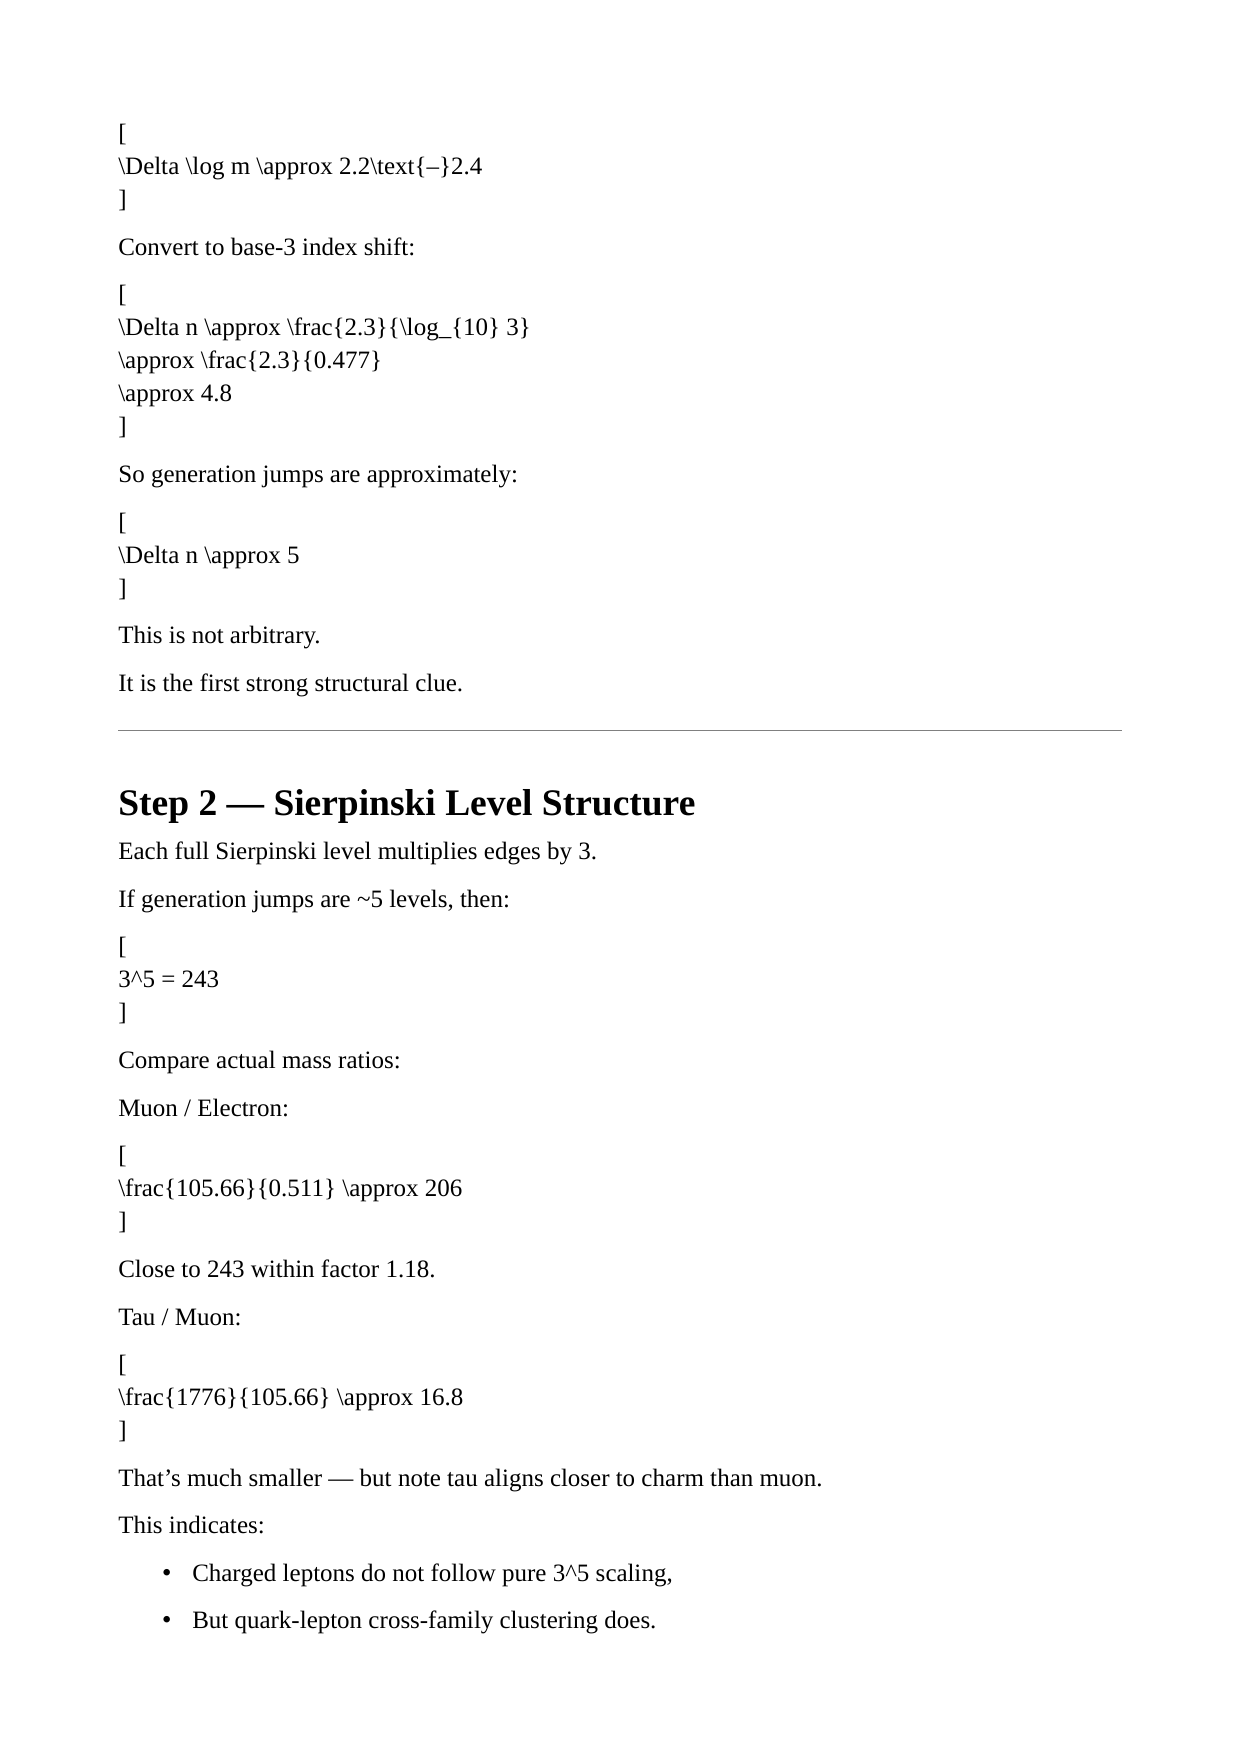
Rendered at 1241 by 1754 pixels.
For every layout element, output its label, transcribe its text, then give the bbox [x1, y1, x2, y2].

text This is not arbitrary. [118, 620, 1122, 649]
text [ \Delta n \approx 5 ] [118, 507, 1122, 601]
text If generation jumps are ~5 levels, then: [118, 884, 1122, 913]
text Compare actual mass ratios: [118, 1045, 1122, 1074]
text It is the first strong structural clue. [118, 668, 1122, 697]
text So generation jumps are approximately: [118, 459, 1122, 488]
text [ \Delta \log m \approx 2.2\text{–}2.4 ] [118, 118, 1122, 213]
text [ 3^5 = 243 ] [118, 931, 1122, 1026]
text Tau / Muon: [118, 1302, 1122, 1330]
list Charged leptons do not follow pure 3^5 scaling, [162, 1558, 1122, 1587]
text That’s much smaller — but note tau aligns closer to charm than muon. [118, 1463, 1122, 1492]
text [ \frac{105.66}{0.511} \approx 206 ] [118, 1140, 1122, 1235]
text Convert to base-3 index shift: [118, 232, 1122, 261]
text Muon / Electron: [118, 1093, 1122, 1121]
text [ \Delta n \approx \frac{2.3}{\log_{10} 3} \approx \frac{2.3}{0.477} \approx 4.8 ] [118, 279, 1122, 440]
text This indicates: [118, 1510, 1122, 1539]
list But quark-lepton cross-family clustering does. [162, 1606, 1122, 1634]
text Each full Sierpinski level multiplies edges by 3. [118, 836, 1122, 865]
text [ \frac{1776}{105.66} \approx 16.8 ] [118, 1349, 1122, 1444]
subtitle Step 2 — Sierpinski Level Structure [118, 781, 1122, 824]
text Close to 243 within factor 1.18. [118, 1254, 1122, 1283]
